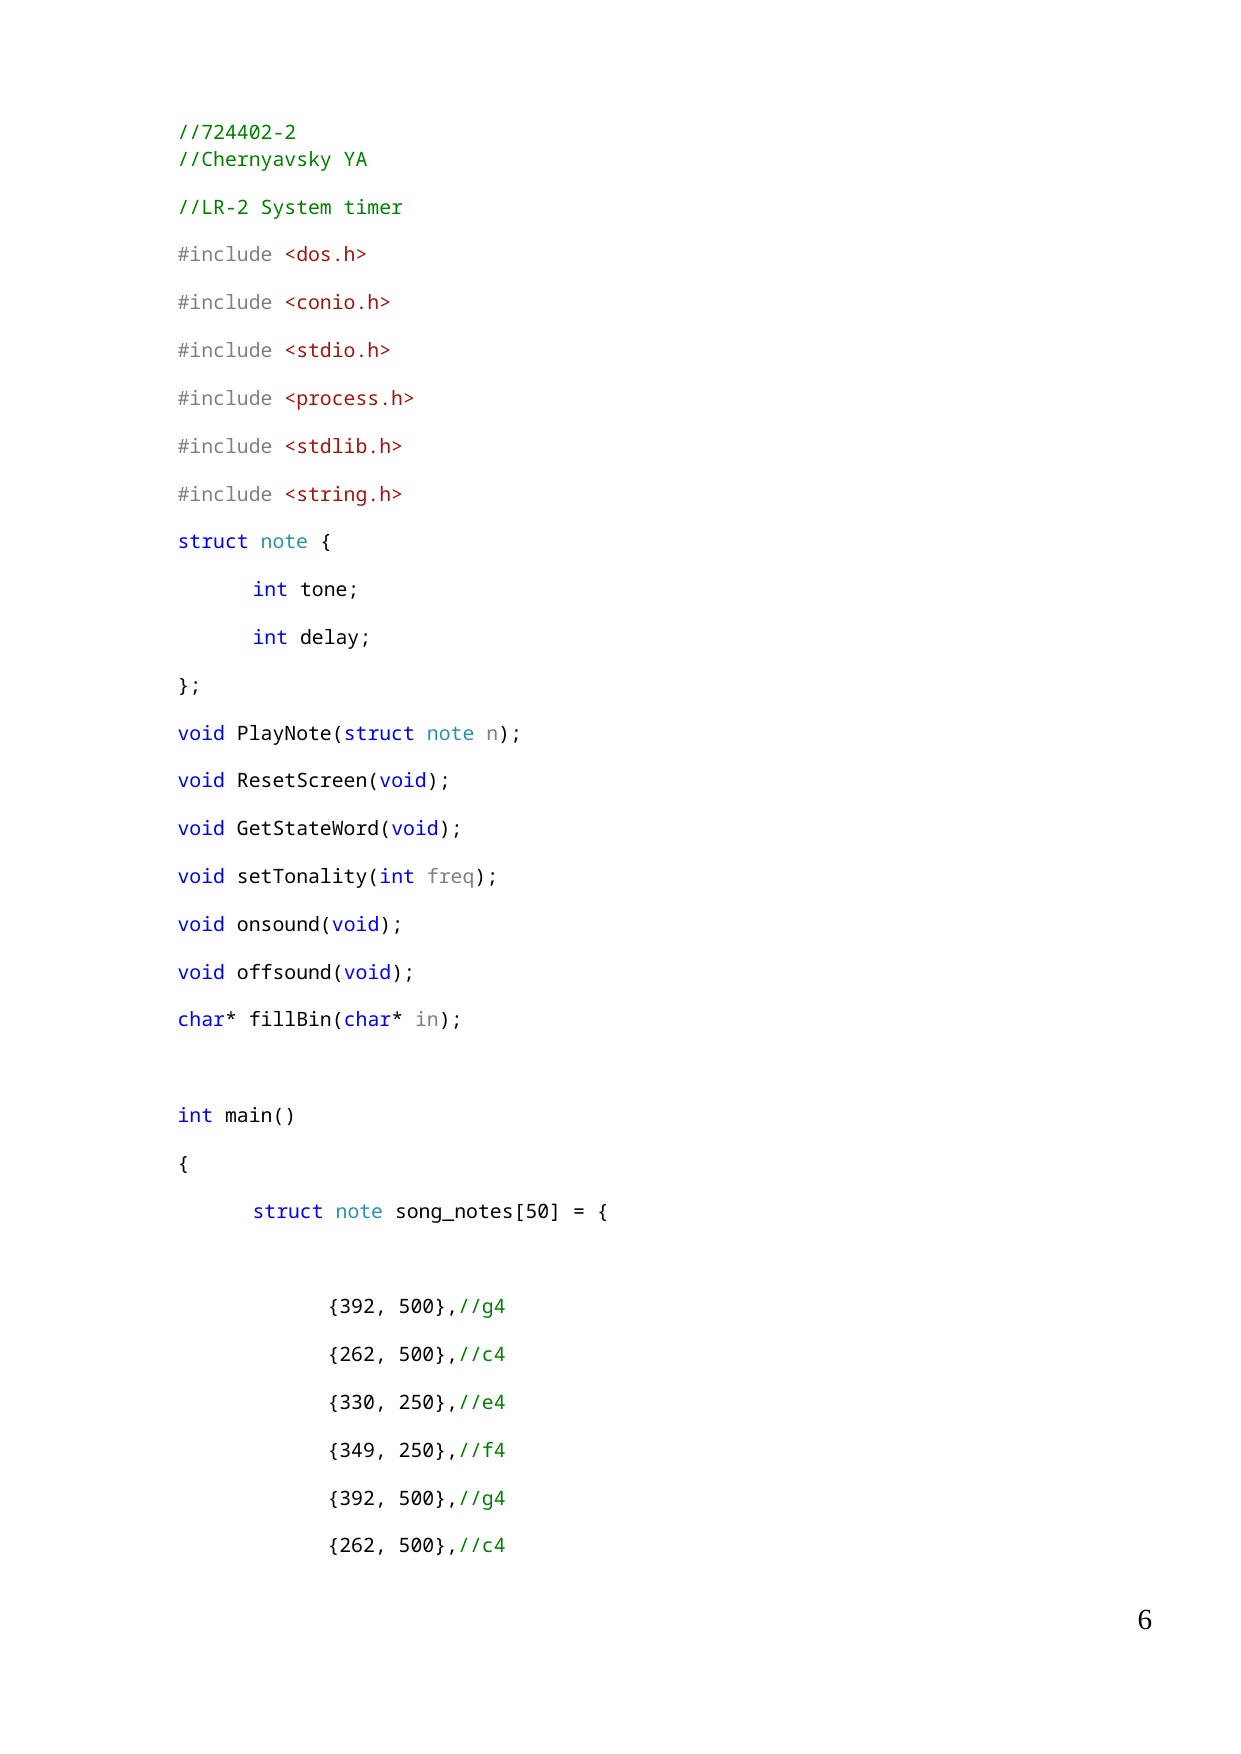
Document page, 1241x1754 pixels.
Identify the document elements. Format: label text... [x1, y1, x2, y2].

text void offsound(void); [177, 958, 1152, 985]
text #include <process.h> [177, 384, 1152, 411]
text int main() [177, 1101, 1152, 1128]
text //724402-2 [177, 118, 1152, 145]
text {262, 500},//c4 [177, 1532, 1152, 1559]
text void PlayNote(struct note n); [177, 719, 1152, 746]
text }; [177, 671, 1152, 698]
text void GetStateWord(void); [177, 814, 1152, 841]
text {392, 500},//g4 [177, 1484, 1152, 1511]
text void onsound(void); [177, 910, 1152, 937]
text { [177, 1149, 1152, 1176]
text void ResetScreen(void); [177, 767, 1152, 794]
text //Chernyavsky YA [177, 145, 1152, 172]
text {392, 500},//g4 [177, 1293, 1152, 1319]
text void setTonality(int freq); [177, 862, 1152, 889]
text int delay; [177, 623, 1152, 650]
text #include <stdio.h> [177, 336, 1152, 363]
text #include <dos.h> [177, 241, 1152, 268]
text struct note song_notes[50] = { [177, 1197, 1152, 1224]
text #include <stdlib.h> [177, 432, 1152, 459]
text {330, 250},//e4 [177, 1388, 1152, 1415]
text #include <string.h> [177, 480, 1152, 507]
text int tone; [177, 575, 1152, 602]
text //LR-2 System timer [177, 193, 1152, 220]
text {349, 250},//f4 [177, 1436, 1152, 1463]
text #include <conio.h> [177, 288, 1152, 316]
text struct note { [177, 528, 1152, 554]
text {262, 500},//c4 [177, 1340, 1152, 1367]
text char* fillBin(char* in); [177, 1006, 1152, 1033]
